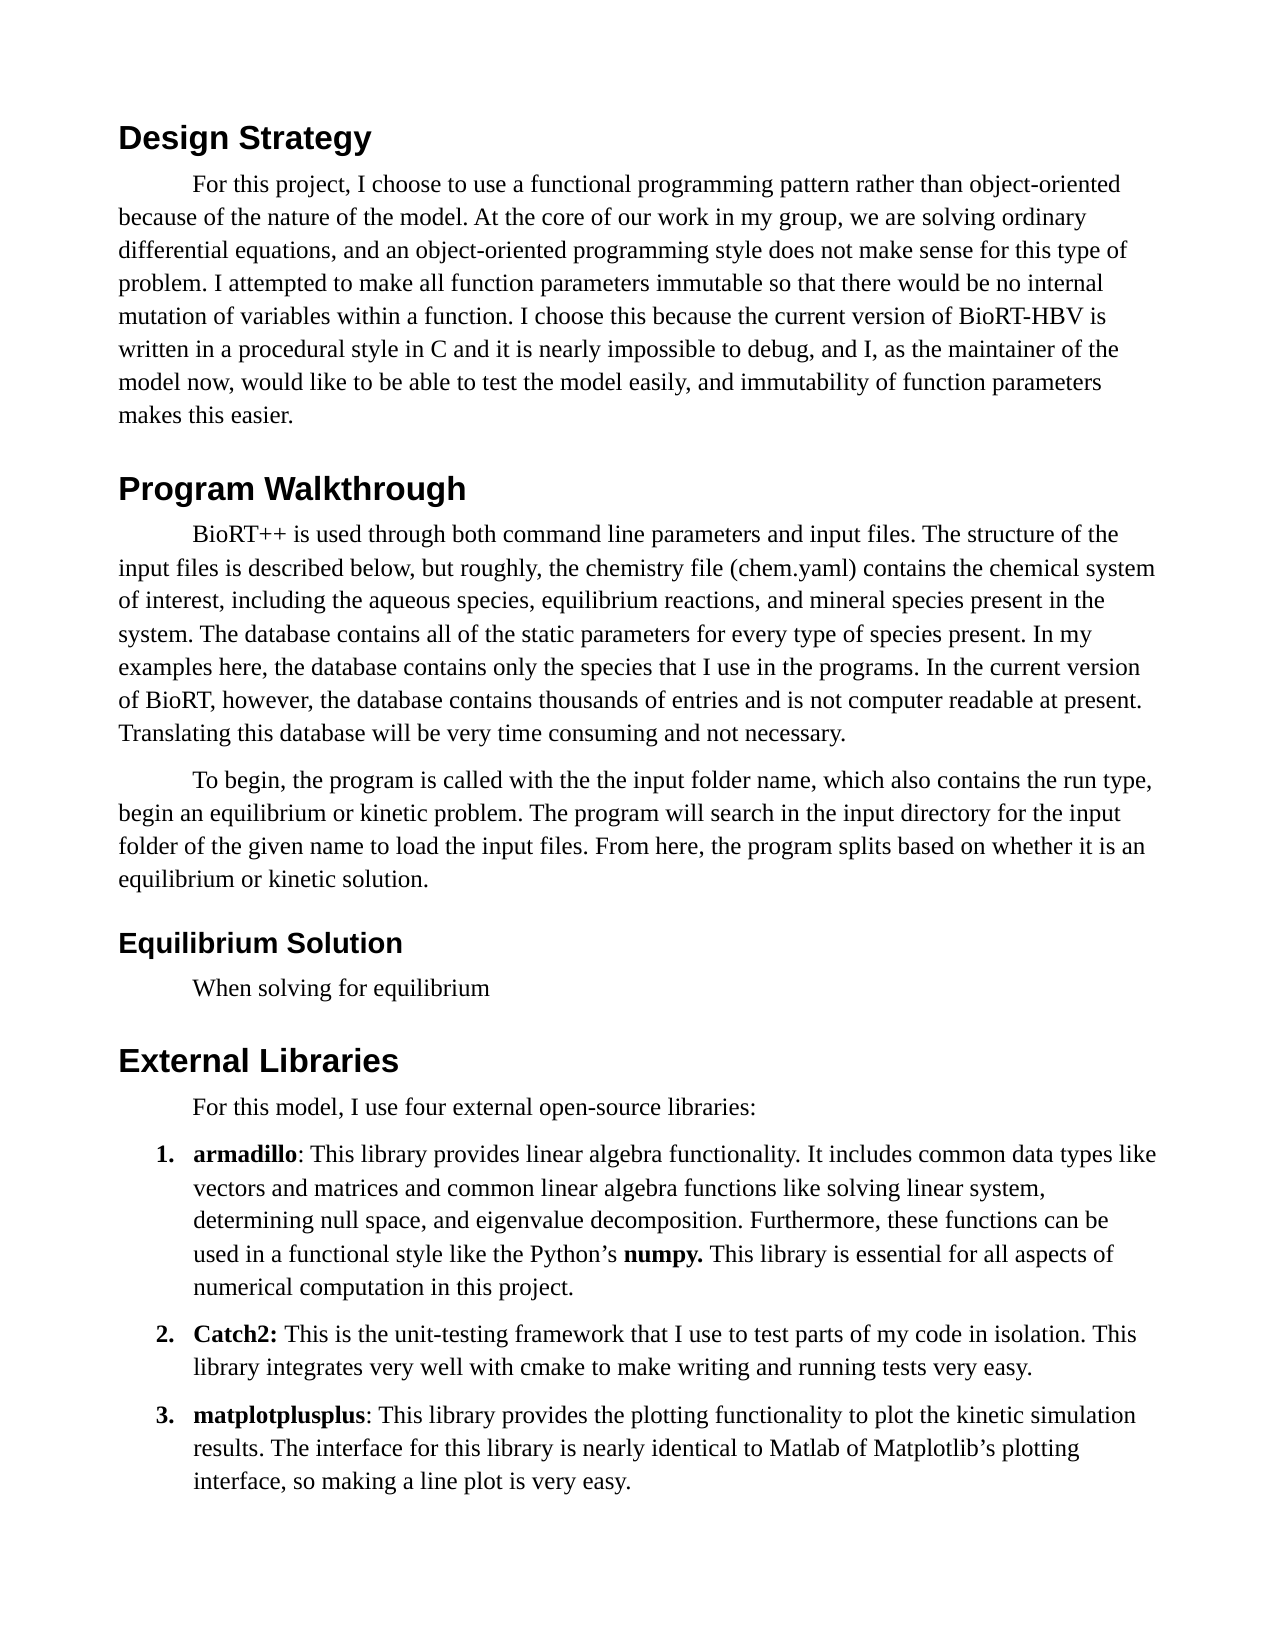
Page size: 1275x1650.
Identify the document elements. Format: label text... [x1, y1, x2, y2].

subtitle External Libraries [118, 1041, 1157, 1079]
list matplotplusplus: This library provides the plotting functionality to plot the kinetic simulation results. The interface for this library is nearly identical to Matlab of Matplotlib’s plotting interface, so making a line plot is very easy. [156, 1400, 1157, 1495]
list Catch2: This is the unit-testing framework that I use to test parts of my code in isolation. This library integrates very well with cmake to make writing and running tests very easy. [156, 1319, 1157, 1381]
text BioRT++ is used through both command line parameters and input files. The structure of the input files is described below, but roughly, the chemistry file (chem.yaml) contains the chemical system of interest, including the aqueous species, equilibrium reactions, and mineral species present in the system. The database contains all of the static parameters for every type of species present. In my examples here, the database contains only the species that I use in the programs. In the current version of BioRT, however, the database contains thousands of entries and is not computer readable at present. Translating this database will be very time consuming and not necessary. [118, 519, 1157, 746]
text To begin, the program is called with the the input folder name, which also contains the run type, begin an equilibrium or kinetic problem. The program will search in the input directory for the input folder of the given name to load the input files. From here, the program splits based on whether it is an equilibrium or kinetic solution. [118, 765, 1157, 893]
subtitle Equilibrium Solution [118, 927, 1157, 960]
subtitle Design Strategy [118, 118, 1157, 157]
text For this project, I choose to use a functional programming pattern rather than object-oriented because of the nature of the model. At the core of our work in my group, we are solving ordinary differential equations, and an object-oriented programming style does not make sense for this type of problem. I attempted to make all function parameters immutable so that there would be no internal mutation of variables within a function. I choose this because the current version of BioRT-HBV is written in a procedural style in C and it is nearly impossible to debug, and I, as the maintainer of the model now, would like to be able to test the model easily, and immutability of function parameters makes this easier. [118, 169, 1157, 429]
subtitle Program Walkthrough [118, 469, 1157, 507]
list armadillo: This library provides linear algebra functionality. It includes common data types like vectors and matrices and common linear algebra functions like solving linear system, determining null space, and eigenvalue decomposition. Furthermore, these functions can be used in a functional style like the Python’s numpy. This library is essential for all aspects of numerical computation in this project. [156, 1139, 1157, 1300]
text For this model, I use four external open-source libraries: [118, 1092, 1157, 1121]
text When solving for equilibrium [118, 973, 1157, 1001]
